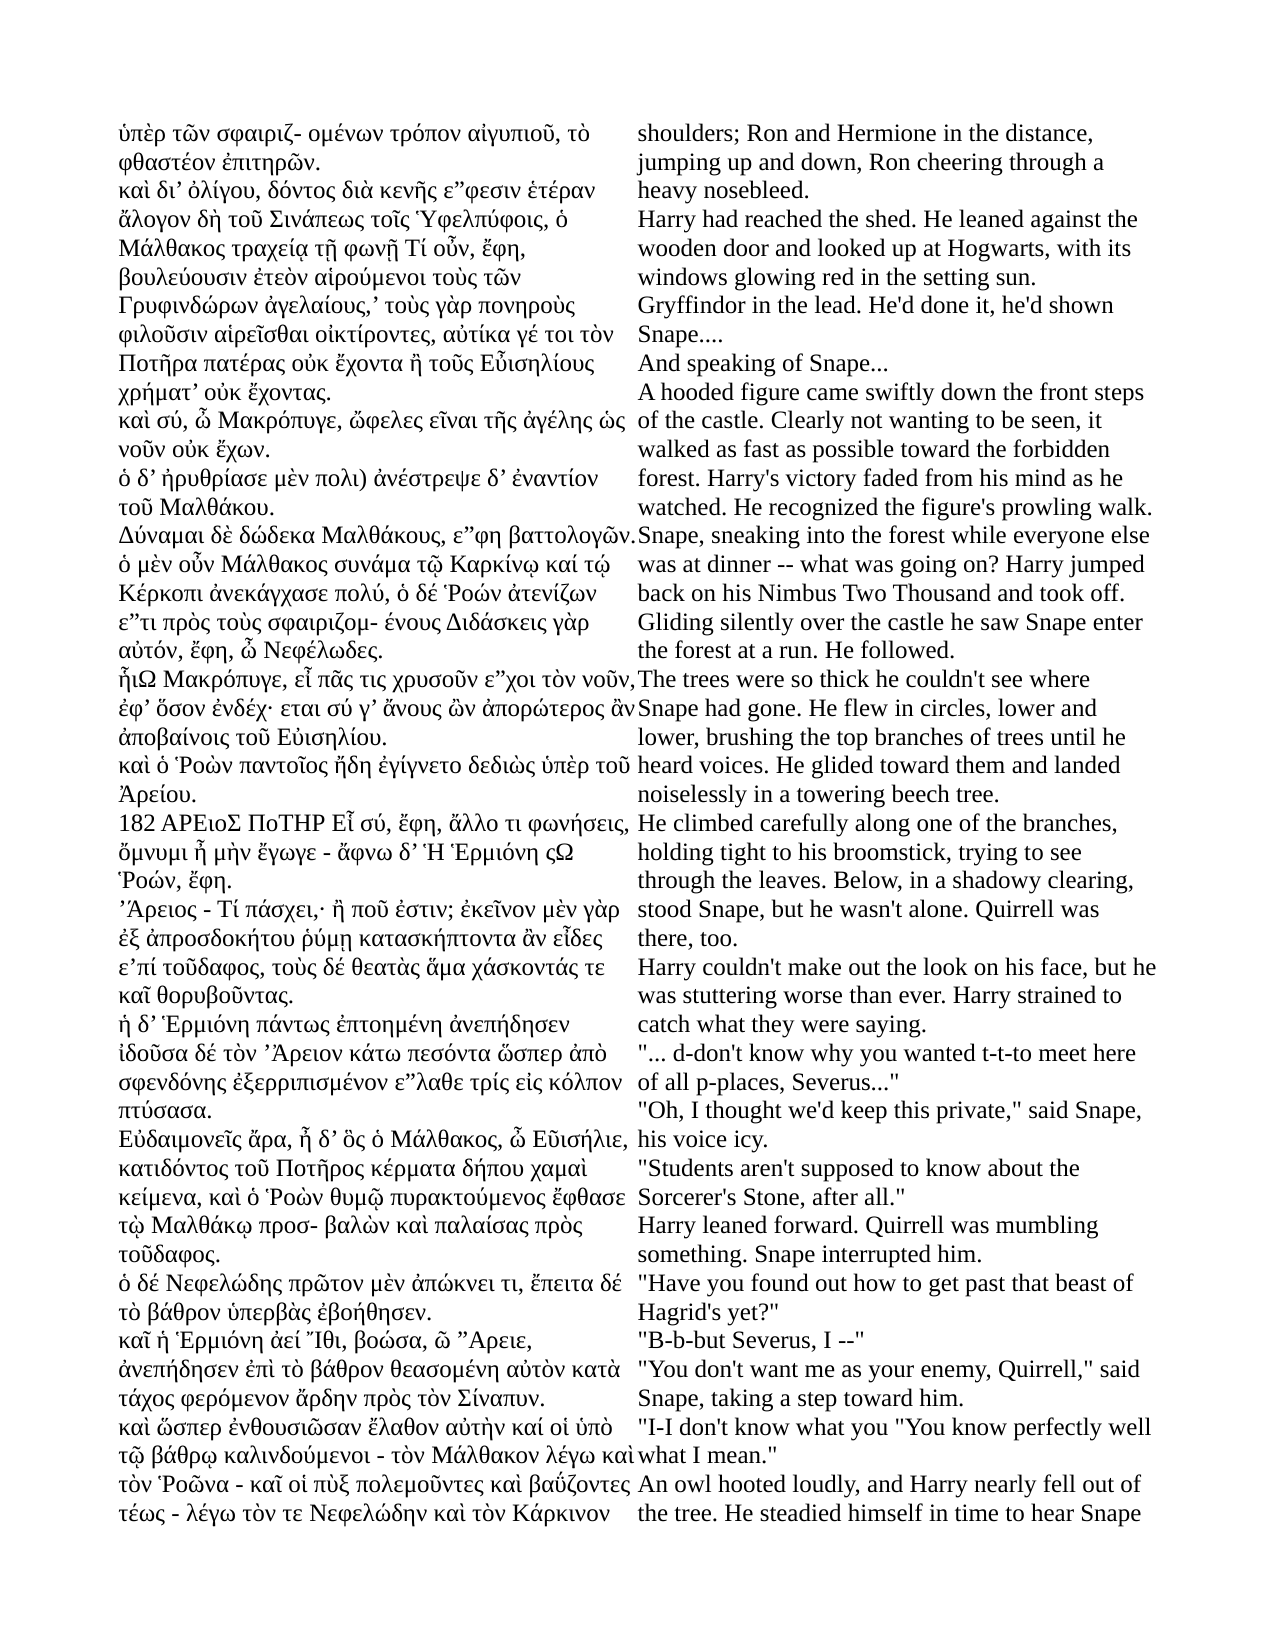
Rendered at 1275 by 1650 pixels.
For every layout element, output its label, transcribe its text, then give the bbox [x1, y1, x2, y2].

table_cell ὑπὲρ τῶν σφαιριζ- ομένων τρόπον αἰγυπιοῦ, τὸ φθαστέον ἐπιτηρῶν. καὶ δι’ ὀλίγου, δόντος διὰ κενῆς ε”φεσιν ἑτέραν ἄλογον δὴ τοῦ Σινάπεως τοῖς Ὑφελπύφοις, ὁ Μάλθακος τραχείᾳ τῇ φωνῇ Τί οὖν, ἔφη, βουλεύουσιν ἐτεὸν αἱρούμενοι τοὺς τῶν Γρυφινδώρων ἀγελαίους,’ τοὺς γὰρ πονηροὺς φιλοῦσιν αἱρεῖσθαι οἰκτίροντες, αὐτίκα γέ τοι τὸν Ποτῆρα πατέρας οὐκ ἔχοντα ἢ τοῦς Εὖισηλίους χρήματ’ οὐκ ἔχοντας. καὶ σύ, ὦ Μακρόπυγε, ὤφελες εῖναι τῆς ἀγέλης ὡς νοῦν οὐκ ἔχων. ὁ δ’ ἠρυθρίασε μὲν πολι) ἀνέστρεψε δ’ ἐναντίον τοῦ Μαλθάκου. Δύναμαι δὲ δώδεκα Μαλθάκους, ε”φη βαττολογῶν. ὁ μὲν οὖν Μάλθακος συνάμα τῷ Καρκίνῳ καί τῴ Κέρκοπι ἀνεκάγχασε πολύ, ὁ δέ Ῥοών ἀτενίζων ε”τι πρὸς τοὺς σφαιριζομ- ένους Διδάσκεις γὰρ αὐτόν, ἔφη, ὦ Νεφέλωδες. ἧιΩ Μακρόπυγε, εἶ πᾶς τις χρυσοῦν ε”χοι τὸν νοῦν, ἐφ’ ὅσον ἐνδέχ· εται σύ γ’ ἄνους ὢν ἀπορώτερος ἂν ἀποβαίνοις τοῦ Εὐισηλίου. καὶ ὁ Ῥοὼν παντοῖος ἤδη ἐγίγνετο δεδιὼς ὑπὲρ τοῦ Ἀρείου. 182 ΑΡΕιοΣ ΠοΤΗΡ Εἷ σύ, ἔφη, ἄλλο τι φωνήσεις, ὄμνυμι ἦ μὴν ἔγωγε - ἄφνω δ’ Ἡ Ἑρμιόνη ςΩ Ῥοών, ἔφη. ’Άρειος - Τί πάσχει,· ἢ ποῦ ἐστιν; ἐκεῖνον μὲν γὰρ ἐξ ἀπροσδοκήτου ῥύμῃ κατασκήπτοντα ἂν εἶδες ε’πί τοῦδαφος, τοὺς δέ θεατὰς ἅμα χάσκοντάς τε καῖ θορυβοῦντας. ἡ δ’ Ἑρμιόνη πάντως ἐπτοημένη ἀνεπήδησεν ἰδοῦσα δέ τὸν ’Ἀρειον κάτω πεσόντα ὥσπερ ἀπὸ σφενδόνης ἐξερριπισμένον ε”λαθε τρίς εἰς κόλπον πτύσασα. Εὐδαιμονεῖς ἄρα, ἦ δ’ ὃς ὁ Μάλθακος, ὦ Εῦισήλιε, κατιδόντος τοῦ Ποτῆρος κέρματα δήπου χαμαὶ κείμενα, καὶ ὁ Ῥοὼν θυμῷ πυρακτούμενος ἔφθασε τῲ Μαλθάκῳ προσ- βαλὼν καὶ παλαίσας πρὸς τοῦδαφος. ὁ δέ Νεφελώδης πρῶτον μὲν ἀπώκνει τι, ἔπειτα δέ τὸ βάθρον ὑπερβὰς ἐβοήθησεν. καῖ ἡ Ἑρμιόνη ἀεί Ἴθι, βοώσα, ῶ ”Αρειε, ἀνεπήδησεν ἐπὶ τὸ βάθρον θεασομένη αὐτὸν κατὰ τάχος φερόμενον ἄρδην πρὸς τὸν Σίναπυν. καὶ ὥσπερ ἐνθουσιῶσαν ἔλαθον αὐτὴν καί οἱ ὑπὸ τῷ βάθρῳ καλινδούμενοι - τὸν Μάλθακον λέγω καὶ τὸν Ῥοῶνα - καῖ οἱ πὺξ πολεμοῦντες καὶ βαΰζοντες τέως - λέγω τὸν τε Νεφελώδην καὶ τὸν Κάρκινον [118, 118, 637, 1527]
table_cell shoulders; Ron and Hermione in the distance, jumping up and down, Ron cheering through a heavy nosebleed. Harry had reached the shed. He leaned against the wooden door and looked up at Hogwarts, with its windows glowing red in the setting sun. Gryffindor in the lead. He'd done it, he'd shown Snape.... And speaking of Snape... A hooded figure came swiftly down the front steps of the castle. Clearly not wanting to be seen, it walked as fast as possible toward the forbidden forest. Harry's victory faded from his mind as he watched. He recognized the figure's prowling walk. Snape, sneaking into the forest while everyone else was at dinner -- what was going on? Harry jumped back on his Nimbus Two Thousand and took off. Gliding silently over the castle he saw Snape enter the forest at a run. He followed. The trees were so thick he couldn't see where Snape had gone. He flew in circles, lower and lower, brushing the top branches of trees until he heard voices. He glided toward them and landed noiselessly in a towering beech tree. He climbed carefully along one of the branches, holding tight to his broomstick, trying to see through the leaves. Below, in a shadowy clearing, stood Snape, but he wasn't alone. Quirrell was there, too. Harry couldn't make out the look on his face, but he was stuttering worse than ever. Harry strained to catch what they were saying. "... d-don't know why you wanted t-t-to meet here of all p-places, Severus..." "Oh, I thought we'd keep this private," said Snape, his voice icy. "Students aren't supposed to know about the Sorcerer's Stone, after all." Harry leaned forward. Quirrell was mumbling something. Snape interrupted him. "Have you found out how to get past that beast of Hagrid's yet?" "B-b-but Severus, I --" "You don't want me as your enemy, Quirrell," said Snape, taking a step toward him. "I-I don't know what you "You know perfectly well what I mean." An owl hooted loudly, and Harry nearly fell out of the tree. He steadied himself in time to hear Snape [638, 118, 1157, 1527]
